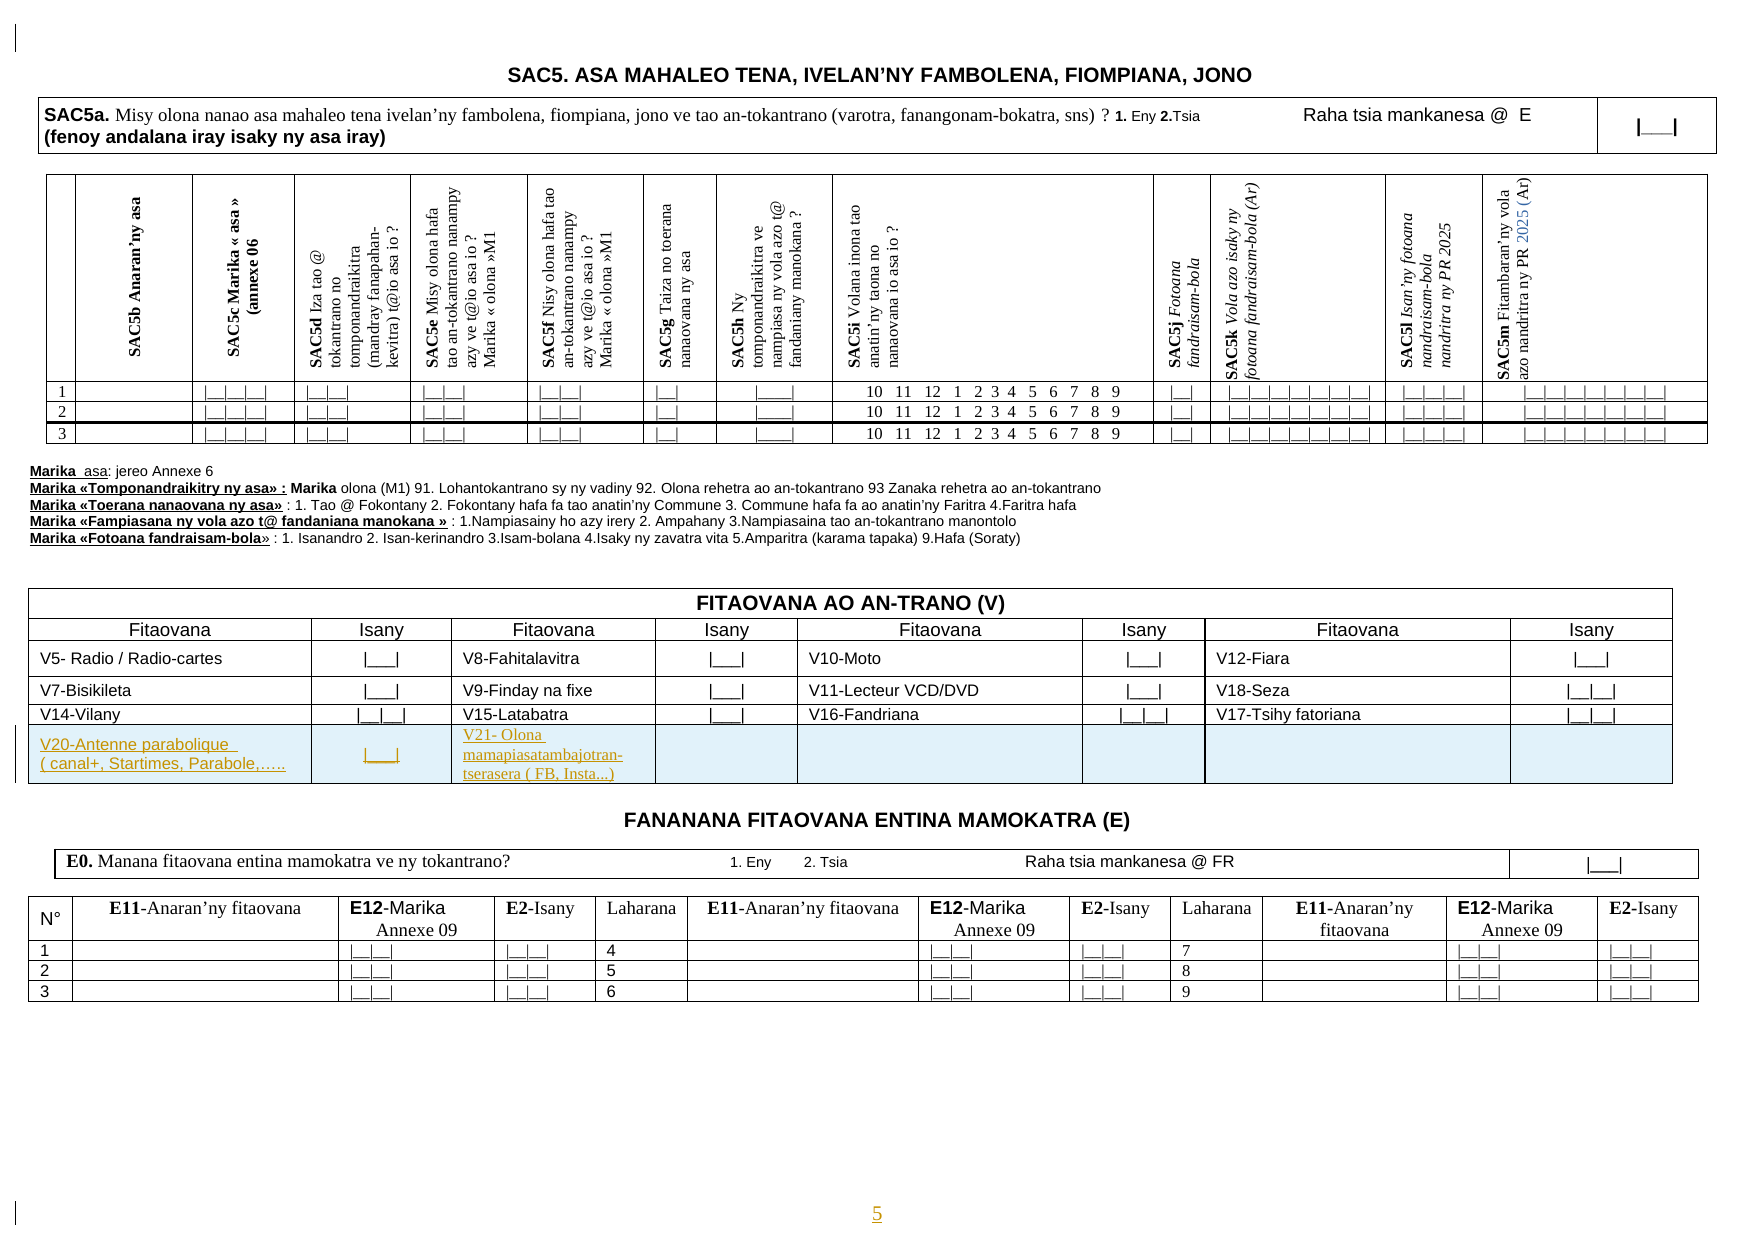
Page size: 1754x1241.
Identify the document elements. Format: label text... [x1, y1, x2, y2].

table_header |____| [717, 424, 832, 443]
table_header SAC5j Fotoana fandraisam-bola [1154, 175, 1210, 381]
table_cell V9-Finday na fixe [452, 677, 655, 704]
table_cell 10 11 12 1 2 3 4 5 6 7 8 9 [833, 382, 1153, 401]
table_header E12-Marika Annexe 09 [1447, 897, 1597, 940]
table_cell |__| [1154, 402, 1210, 421]
table_header E12-Marika Annexe 09 [339, 897, 494, 940]
table_header N° [29, 897, 72, 940]
table_cell |__|__| [1511, 705, 1672, 724]
table_header E2-Isany [495, 897, 595, 940]
table_cell |__|__|__|__|__|__|__| [1211, 402, 1385, 421]
table_cell |__|__|__| [193, 382, 294, 401]
table_header E2-Isany [1598, 897, 1698, 940]
table_cell |__|__| [1598, 961, 1698, 980]
table_cell |___| [1083, 677, 1204, 704]
text Marika asa: jereo Annexe 6 [29, 463, 1724, 479]
table_cell 10 11 12 1 2 3 4 5 6 7 8 9 [833, 402, 1153, 421]
table_cell [688, 941, 918, 960]
table_header E2-Isany [1070, 897, 1170, 940]
text SAC5. ASA MAHALEO TENA, IVELAN’NY FAMBOLENA, FIOMPIANA, JONO [35, 63, 1724, 87]
table_cell |__|__| [1511, 677, 1672, 704]
table_header |__|__| [528, 424, 643, 443]
table_header [76, 424, 192, 443]
table_cell |____| [717, 402, 832, 421]
table_header Laharana [596, 897, 687, 940]
table_cell 2 [47, 402, 75, 421]
table_cell 2 [29, 961, 72, 980]
table_cell Fitaovana [29, 619, 311, 640]
table_header SAC5a. Misy olona nanao asa mahaleo tena ivelan’ny fambolena, fiompiana, jono ve tao an-tokantrano (varotra, fanangonam-bokatra, sns) ? 1. Eny 2.Tsia Raha tsia mankanesa @ E (fenoy andalana iray isaky ny asa iray) [39, 98, 1597, 153]
table_cell |__|__|__| [193, 402, 294, 421]
table_cell [688, 961, 918, 980]
table_header E12-Marika Annexe 09 [919, 897, 1069, 940]
table_header [47, 175, 75, 381]
table_header SAC5i Volana inona tao anatin’ny taona no nanaovana io asa io ? [833, 175, 1153, 381]
table_header |__|__|__| [193, 424, 294, 443]
table_header Laharana [1171, 897, 1262, 940]
table_cell Fitaovana [798, 619, 1082, 640]
text Marika «Fotoana fandraisam-bola» : 1. Isanandro 2. Isan-kerinandro 3.Isam-bolana 4.Isaky ny zavatra vita 5.Amparitra (karama tapaka) 9.Hafa (Soraty) [29, 530, 1724, 547]
table_cell V15-Latabatra [452, 705, 655, 724]
table_cell [73, 961, 338, 980]
table_cell 1 [47, 382, 75, 401]
table_cell |__|__| [1070, 961, 1170, 980]
table_cell |__|__| [295, 382, 410, 401]
table_header SAC5e Misy olona hafa tao an-tokantrano nanampy azy ve t@io asa io ? Marika « olona »M1 [411, 175, 527, 381]
table_cell Isany [656, 619, 797, 640]
table_cell [1263, 941, 1446, 960]
table_header |__|__|__|__|__|__|__| [1211, 424, 1385, 443]
table_header |__|__| [411, 424, 527, 443]
table_cell |___| [656, 705, 797, 724]
table_cell |__|__| [495, 941, 595, 960]
table_cell |__|__| [339, 981, 494, 1001]
table_cell |__| [644, 382, 716, 401]
table_cell V17-Tsihy fatoriana [1206, 705, 1510, 724]
table_cell V5- Radio / Radio-cartes [29, 641, 311, 676]
table_header E11-Anaran’ny fitaovana [688, 897, 918, 940]
table_header 10 11 12 1 2 3 4 5 6 7 8 9 [833, 424, 1153, 443]
table_cell |___| [656, 641, 797, 676]
table_cell |__|__| [1447, 961, 1597, 980]
table_header FITAOVANA AO AN-TRANO (V) [29, 589, 1672, 618]
table_header SAC5m Fitambaran’ny vola azo nandritra ny PR 2025 (Ar) [1483, 175, 1707, 381]
table_cell |__|__| [339, 941, 494, 960]
table_cell V12-Fiara [1206, 641, 1510, 676]
table_cell [76, 382, 192, 401]
text Marika «Tomponandraikitry ny asa» : Marika olona (M1) 91. Lohantokantrano sy ny vadiny 92. Olona rehetra ao an-tokantrano 93 Zanaka rehetra ao an-tokantrano [29, 479, 1724, 496]
table_cell |__|__| [339, 961, 494, 980]
table_cell [1263, 961, 1446, 980]
table_cell |__| [1154, 382, 1210, 401]
table_cell 1 [29, 941, 72, 960]
text Marika «Toerana nanaovana ny asa» : 1. Tao @ Fokontany 2. Fokontany hafa fa tao anatin’ny Commune 3. Commune hafa fa ao anatin’ny Faritra 4.Faritra hafa [29, 496, 1724, 513]
table_cell V11-Lecteur VCD/DVD [798, 677, 1082, 704]
table_cell Isany [1083, 619, 1204, 640]
table_cell |___| [656, 677, 797, 704]
table_cell 8 [1171, 961, 1262, 980]
table_cell |__|__| [1083, 705, 1204, 724]
table_cell |__|__| [1447, 981, 1597, 1001]
table_cell |__| [644, 402, 716, 421]
table_cell |__|__|__| [1386, 382, 1482, 401]
table_cell [1263, 981, 1446, 1001]
table_cell [73, 941, 338, 960]
table_header |___| [1510, 850, 1698, 878]
table_cell 9 [1171, 981, 1262, 1001]
table_cell |__|__| [411, 382, 527, 401]
table_cell 3 [29, 981, 72, 1001]
table_cell |__|__| [919, 981, 1069, 1001]
table_cell |__|__|__| [1386, 402, 1482, 421]
table_header |___| [1598, 98, 1716, 153]
table_header SAC5l Isan’ny fotoana nandraisam-bola nandritra ny PR 2025 [1386, 175, 1482, 381]
table_cell Isany [1511, 619, 1672, 640]
table_cell |__|__|__|__|__|__|__| [1483, 402, 1707, 421]
table_header SAC5h Ny tomponandraikitra ve nampiasa ny vola azo t@ fandaniany manokana ? [717, 175, 832, 381]
table_cell V7-Bisikileta [29, 677, 311, 704]
table_cell [688, 981, 918, 1001]
table_cell V10-Moto [798, 641, 1082, 676]
table_cell [73, 981, 338, 1001]
table_cell |__|__| [312, 705, 451, 724]
table_cell |__|__| [919, 961, 1069, 980]
table_cell |__|__| [1070, 981, 1170, 1001]
table_cell |__|__| [295, 402, 410, 421]
table_cell Fitaovana [452, 619, 655, 640]
table_cell |__|__| [411, 402, 527, 421]
table_cell |___| [1083, 641, 1204, 676]
table_cell |__|__| [528, 382, 643, 401]
table_cell V8-Fahitalavitra [452, 641, 655, 676]
table_header SAC5g Taiza no toerana nanaovana ny asa [644, 175, 716, 381]
table_header |__|__| [295, 424, 410, 443]
table_cell V14-Vilany [29, 705, 311, 724]
table_header SAC5c Marika « asa » (annexe 06 [193, 175, 294, 381]
table_cell Fitaovana [1206, 619, 1510, 640]
table_header SAC5b Anaran’ny asa [76, 175, 192, 381]
table_cell V16-Fandriana [798, 705, 1082, 724]
table_cell |__|__| [1598, 981, 1698, 1001]
table_cell Isany [312, 619, 451, 640]
table_header |__| [644, 424, 716, 443]
table_header SAC5f Nisy olona hafa tao an-tokantrano nanampy azy ve t@io asa io ? Marika « olona »M1 [528, 175, 643, 381]
table_header |__|__|__|__|__|__|__| [1483, 424, 1707, 443]
table_cell |__|__| [1070, 941, 1170, 960]
table_cell |__|__|__|__|__|__|__| [1211, 382, 1385, 401]
table_cell 6 [596, 981, 687, 1001]
table_cell |____| [717, 382, 832, 401]
table_cell |__|__| [1447, 941, 1597, 960]
table_header SAC5d Iza tao @ tokantrano no tomponandraikitra (mandray fanapahan-kevitra) t@io asa io ? [295, 175, 410, 381]
table_cell |__|__|__|__|__|__|__| [1483, 382, 1707, 401]
table_cell |__|__| [495, 981, 595, 1001]
table_cell |___| [1511, 641, 1672, 676]
table_cell |__|__| [528, 402, 643, 421]
table_header |__|__|__| [1386, 424, 1482, 443]
table_header 3 [47, 424, 75, 443]
table_cell V18-Seza [1206, 677, 1510, 704]
text FANANANA FITAOVANA ENTINA MAMOKATRA (E) [29, 808, 1724, 832]
table_header E0. Manana fitaovana entina mamokatra ve ny tokantrano? 1. Eny 2. Tsia Raha tsia mankanesa @ FR [56, 850, 1509, 878]
table_cell |__|__| [1598, 941, 1698, 960]
table_header |__| [1154, 424, 1210, 443]
text Marika «Fampiasana ny vola azo t@ fandaniana manokana » : 1.Nampiasainy ho azy irery 2. Ampahany 3.Nampiasaina tao an-tokantrano manontolo [29, 513, 1724, 530]
table_cell |___| [312, 641, 451, 676]
table_header E11-Anaran’ny fitaovana [1263, 897, 1446, 940]
table_cell 4 [596, 941, 687, 960]
table_header E11-Anaran’ny fitaovana [73, 897, 338, 940]
table_header SAC5k Vola azo isaky ny fotoana fandraisam-bola (Ar) [1211, 175, 1385, 381]
table_cell [76, 402, 192, 421]
table_cell |__|__| [919, 941, 1069, 960]
table_cell 5 [596, 961, 687, 980]
table_cell 7 [1171, 941, 1262, 960]
table_cell |___| [312, 677, 451, 704]
table_cell |__|__| [495, 961, 595, 980]
